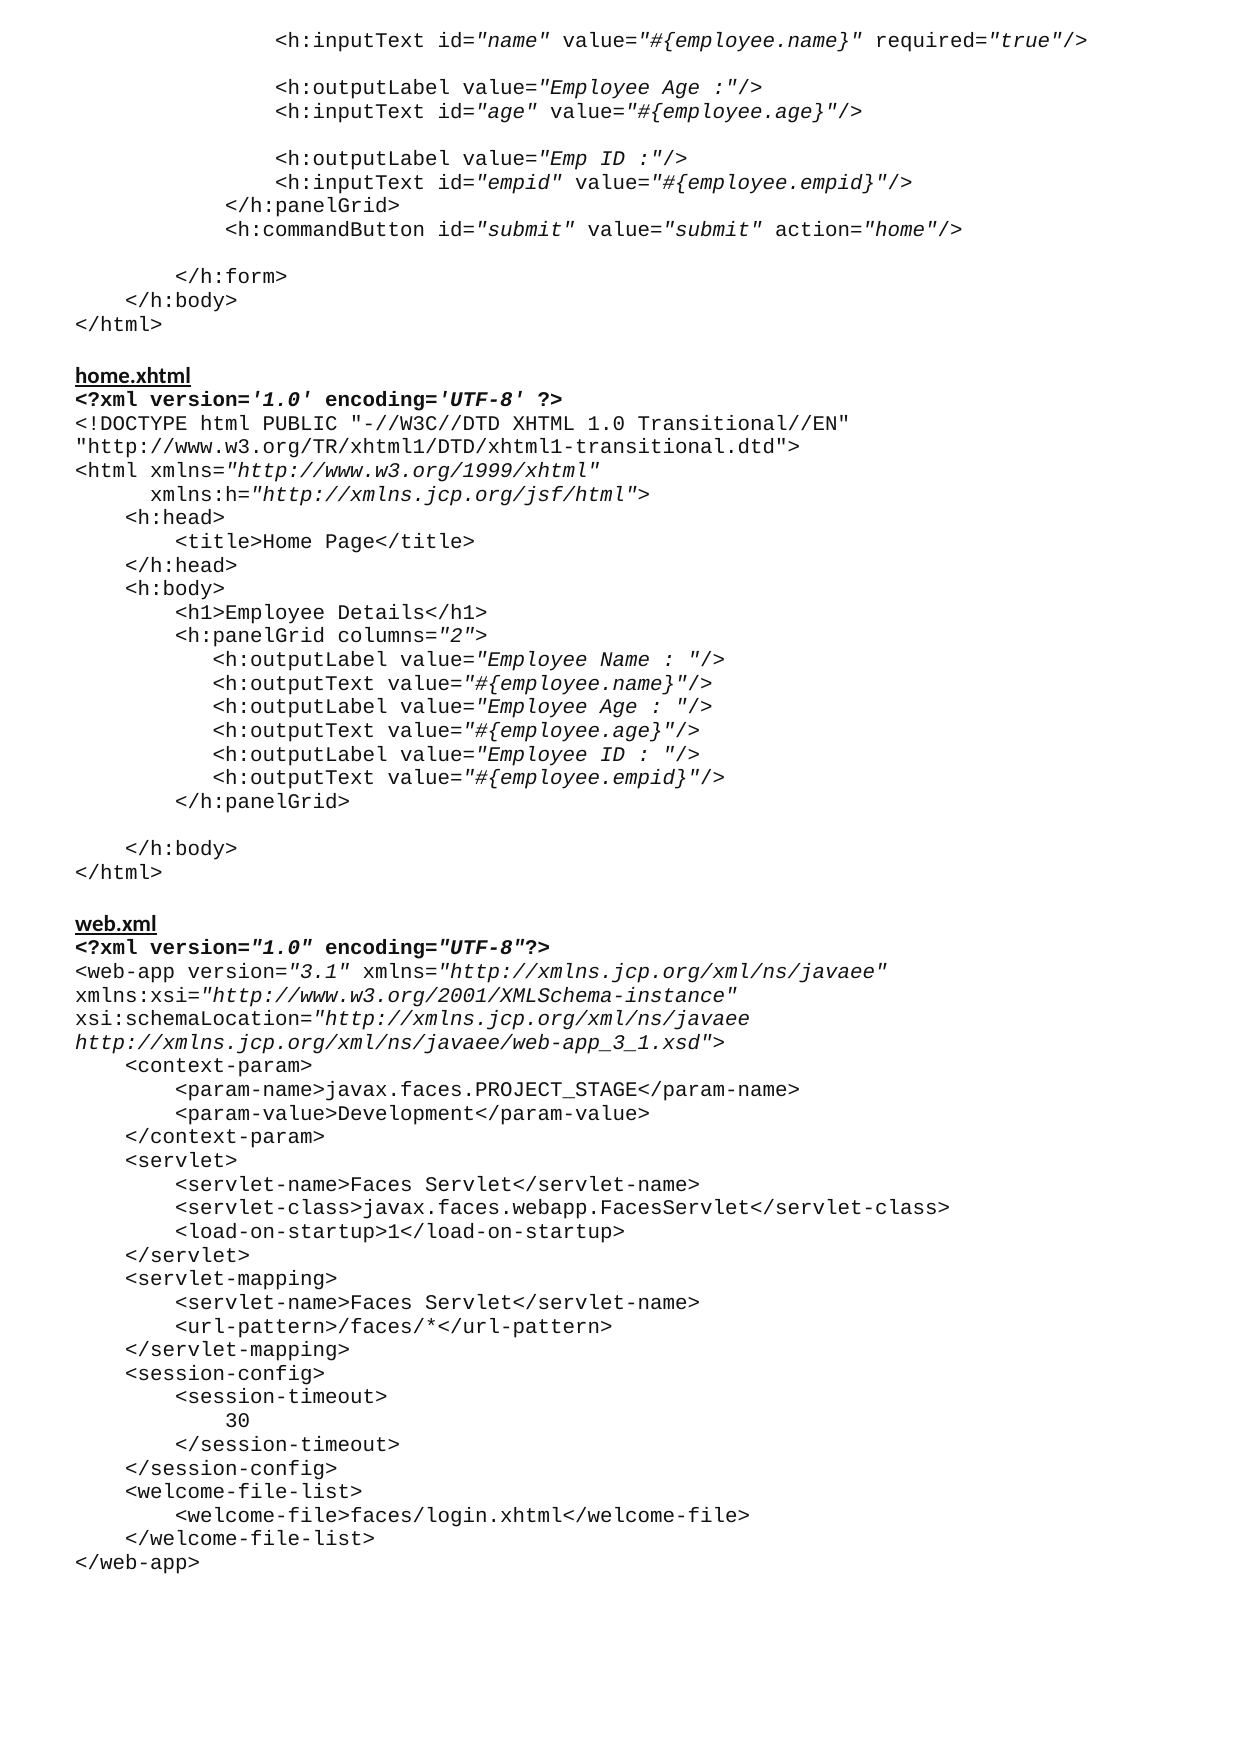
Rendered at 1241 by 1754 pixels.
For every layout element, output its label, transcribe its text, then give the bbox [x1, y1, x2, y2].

text <h:body> [75, 578, 1210, 602]
text <h:outputLabel value="Employee Name : "/> [75, 649, 1210, 673]
text </h:body> [75, 838, 1210, 862]
text web.xml [75, 909, 1210, 937]
text 30 [75, 1410, 1210, 1434]
text <html xmlns="http://www.w3.org/1999/xhtml" [75, 460, 1210, 484]
text <h:panelGrid columns="2"> [75, 626, 1210, 649]
text <h:outputLabel value="Employee Age : "/> [75, 696, 1210, 720]
text <title>Home Page</title> [75, 531, 1210, 554]
text xmlns:h="http://xmlns.jcp.org/jsf/html"> [75, 484, 1210, 507]
text </context-param> [75, 1126, 1210, 1150]
text <h:outputLabel value="Employee Age :"/> [75, 77, 1210, 101]
text <servlet-class>javax.faces.webapp.FacesServlet</servlet-class> [75, 1197, 1210, 1221]
text <servlet-name>Faces Servlet</servlet-name> [75, 1292, 1210, 1316]
text <h:inputText id="empid" value="#{employee.empid}"/> [75, 172, 1210, 196]
text </session-timeout> [75, 1434, 1210, 1457]
text <h:outputText value="#{employee.age}"/> [75, 720, 1210, 744]
text <h:head> [75, 507, 1210, 531]
text <session-config> [75, 1363, 1210, 1387]
text <h:outputLabel value="Employee ID : "/> [75, 744, 1210, 767]
text <h:inputText id="name" value="#{employee.name}" required="true"/> [75, 30, 1210, 54]
text <h:outputLabel value="Emp ID :"/> [75, 148, 1210, 172]
text </servlet> [75, 1245, 1210, 1268]
text <!DOCTYPE html PUBLIC "-//W3C//DTD XHTML 1.0 Transitional//EN" "http://www.w3.org/TR/xhtml1/DTD/xhtml1-transitional.dtd"> [75, 413, 1210, 460]
text <param-value>Development</param-value> [75, 1103, 1210, 1126]
text </welcome-file-list> [75, 1528, 1210, 1552]
text <h:inputText id="age" value="#{employee.age}"/> [75, 101, 1210, 124]
text <servlet> [75, 1150, 1210, 1174]
text </h:head> [75, 554, 1210, 578]
text home.xhtml [75, 361, 1210, 389]
text <h:commandButton id="submit" value="submit" action="home"/> [75, 219, 1210, 243]
text <url-pattern>/faces/*</url-pattern> [75, 1316, 1210, 1339]
text </session-config> [75, 1457, 1210, 1481]
text <load-on-startup>1</load-on-startup> [75, 1221, 1210, 1245]
text <session-timeout> [75, 1387, 1210, 1410]
text </servlet-mapping> [75, 1339, 1210, 1363]
text <welcome-file>faces/login.xhtml</welcome-file> [75, 1505, 1210, 1528]
text </h:body> [75, 290, 1210, 314]
text <web-app version="3.1" xmlns="http://xmlns.jcp.org/xml/ns/javaee" xmlns:xsi="http://www.w3.org/2001/XMLSchema-instance" xsi:schemaLocation="http://xmlns.jcp.org/xml/ns/javaee http://xmlns.jcp.org/xml/ns/javaee/web-app_3_1.xsd"> [75, 961, 1210, 1056]
text </h:panelGrid> [75, 791, 1210, 815]
text </h:panelGrid> [75, 196, 1210, 219]
text <h:outputText value="#{employee.empid}"/> [75, 767, 1210, 791]
text </html> [75, 862, 1210, 886]
text <context-param> [75, 1056, 1210, 1079]
text <h1>Employee Details</h1> [75, 602, 1210, 626]
text </h:form> [75, 266, 1210, 290]
text <welcome-file-list> [75, 1481, 1210, 1505]
text <h:outputText value="#{employee.name}"/> [75, 673, 1210, 696]
text <?xml version='1.0' encoding='UTF-8' ?> [75, 389, 1210, 413]
text <?xml version="1.0" encoding="UTF-8"?> [75, 937, 1210, 961]
text <servlet-name>Faces Servlet</servlet-name> [75, 1174, 1210, 1197]
text <param-name>javax.faces.PROJECT_STAGE</param-name> [75, 1079, 1210, 1103]
text </web-app> [75, 1552, 1210, 1576]
text <servlet-mapping> [75, 1268, 1210, 1292]
text </html> [75, 314, 1210, 337]
